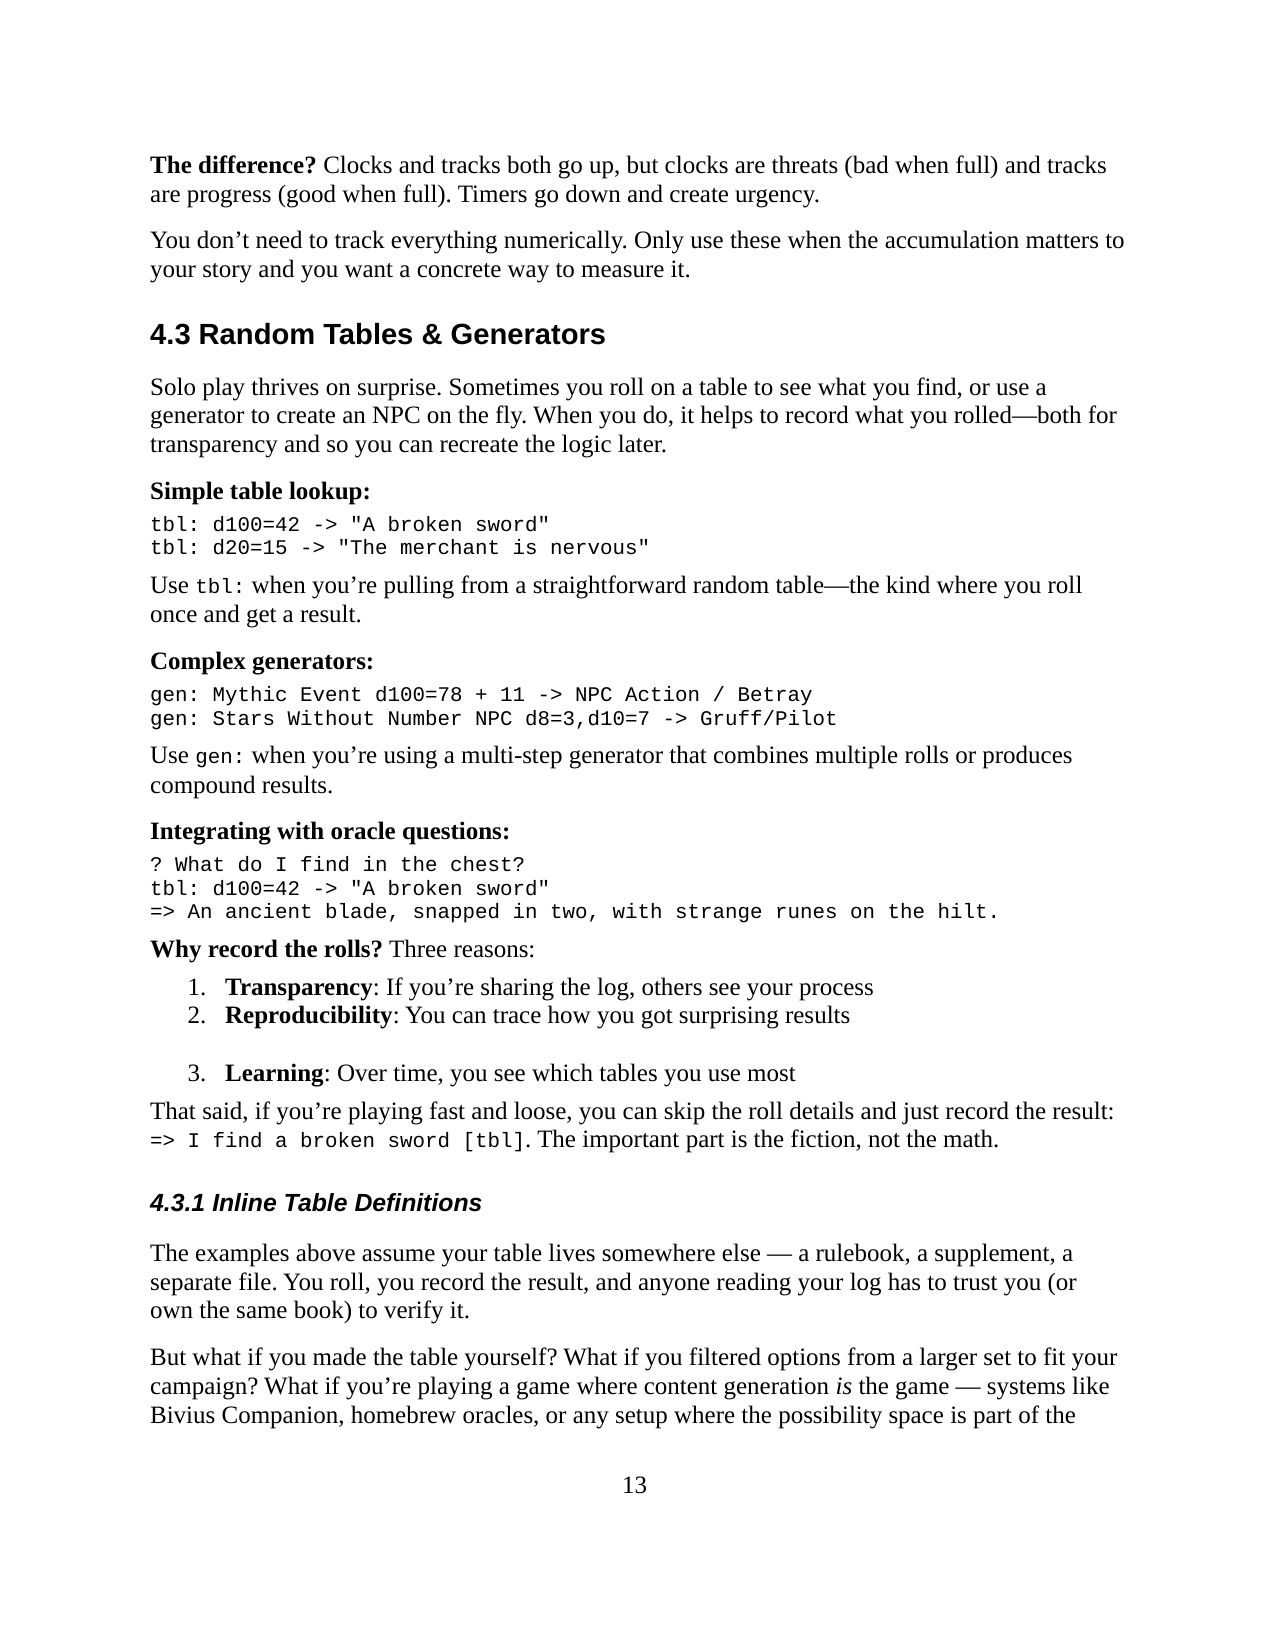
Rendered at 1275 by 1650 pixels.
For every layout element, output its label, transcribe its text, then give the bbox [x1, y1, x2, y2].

text tbl: d100=42 -> "A broken sword" [150, 878, 1125, 901]
list Learning: Over time, you see which tables you use most [187, 1058, 1125, 1087]
text The difference? Clocks and tracks both go up, but clocks are threats (bad when full) and tracks are progress (good when full). Timers go down and create urgency. [150, 150, 1125, 207]
text The examples above assume your table lives somewhere else — a rulebook, a supplement, a separate file. You roll, you record the result, and anyone reading your log has to trust you (or own the same book) to verify it. [150, 1238, 1125, 1324]
text Simple table lookup: [150, 476, 1125, 505]
text tbl: d20=15 -> "The merchant is nervous" [150, 537, 1125, 561]
text Why record the rolls? Three reasons: [150, 934, 1125, 963]
text Complex generators: [150, 646, 1125, 675]
subtitle 4.3.1 Inline Table Definitions [150, 1188, 1125, 1217]
subtitle 4.3 Random Tables & Generators [150, 317, 1125, 350]
text tbl: d100=42 -> "A broken sword" [150, 514, 1125, 537]
text Use tbl: when you’re pulling from a straightforward random table—the kind where you roll once and get a result. [150, 570, 1125, 628]
text Integrating with oracle questions: [150, 816, 1125, 845]
list Transparency: If you’re sharing the log, others see your process [187, 972, 1125, 1001]
text gen: Stars Without Number NPC d8=3,d10=7 -> Gruff/Pilot [150, 708, 1125, 731]
text gen: Mythic Event d100=78 + 11 -> NPC Action / Betray [150, 684, 1125, 708]
text That said, if you’re playing fast and loose, you can skip the roll details and just record the result: => I find a broken sword [tbl]. The important part is the fiction, not the math. [150, 1096, 1125, 1154]
text You don’t need to track everything numerically. Only use these when the accumulation matters to your story and you want a concrete way to measure it. [150, 225, 1125, 283]
text But what if you made the table yourself? What if you filtered options from a larger set to fit your campaign? What if you’re playing a game where content generation is the game — systems like Bivius Companion, homebrew oracles, or any setup where the possibility space is part of the [150, 1342, 1125, 1428]
list Reproducibility: You can trace how you got surprising results [187, 1001, 1125, 1058]
text => An ancient blade, snapped in two, with strange runes on the hilt. [150, 901, 1125, 925]
text Use gen: when you’re using a multi-step generator that combines multiple rolls or produces compound results. [150, 740, 1125, 798]
text ? What do I find in the chest? [150, 854, 1125, 878]
text Solo play thrives on surprise. Sometimes you roll on a table to see what you find, or use a generator to create an NPC on the fly. When you do, it helps to record what you rolled—both for transparency and so you can recreate the logic later. [150, 372, 1125, 458]
